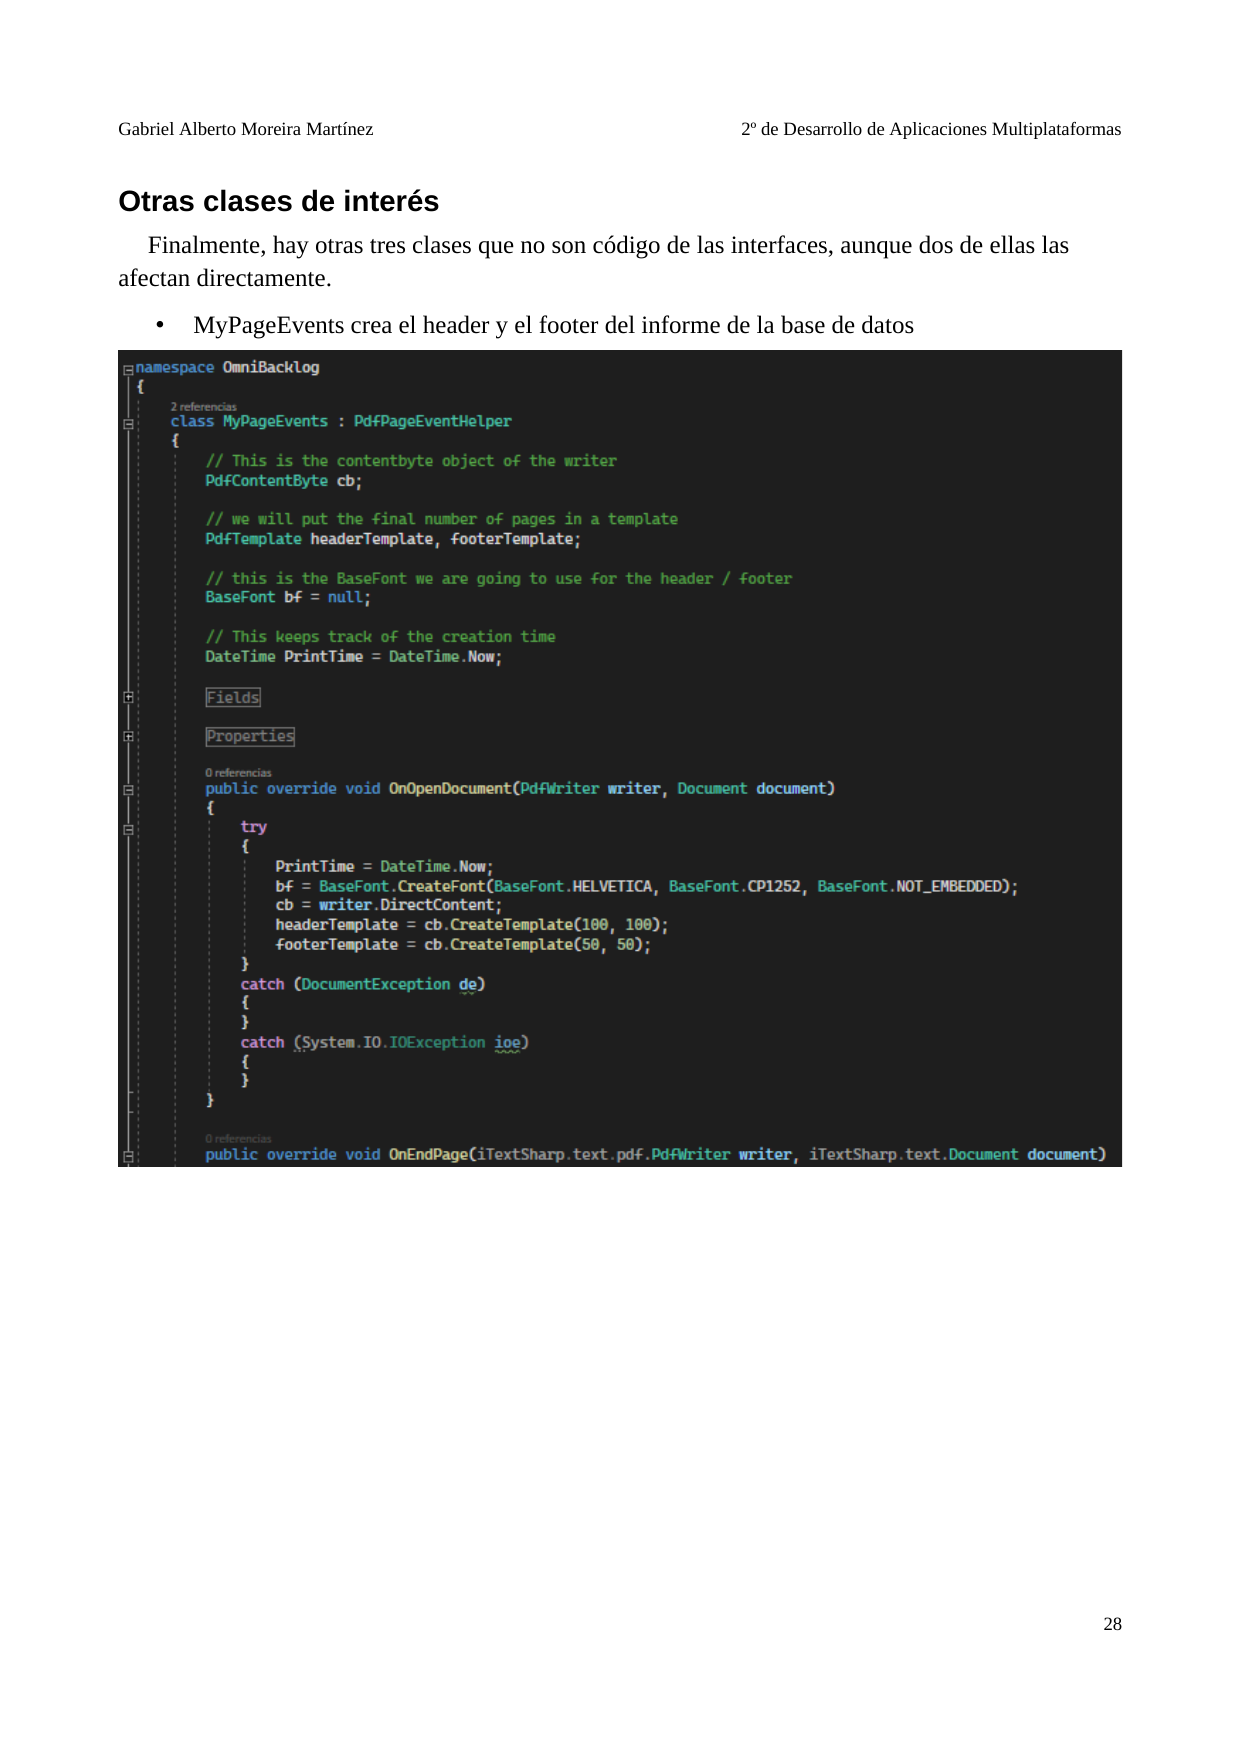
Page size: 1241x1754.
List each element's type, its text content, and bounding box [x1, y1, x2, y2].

picture [118, 350, 1123, 1167]
text Finalmente, hay otras tres clases que no son código de las interfaces, aunque dos de ellas las afectan directamente. [118, 230, 1122, 292]
list MyPageEvents crea el header y el footer del informe de la base de datos [156, 311, 1122, 339]
subtitle Otras clases de interés [118, 184, 1122, 217]
